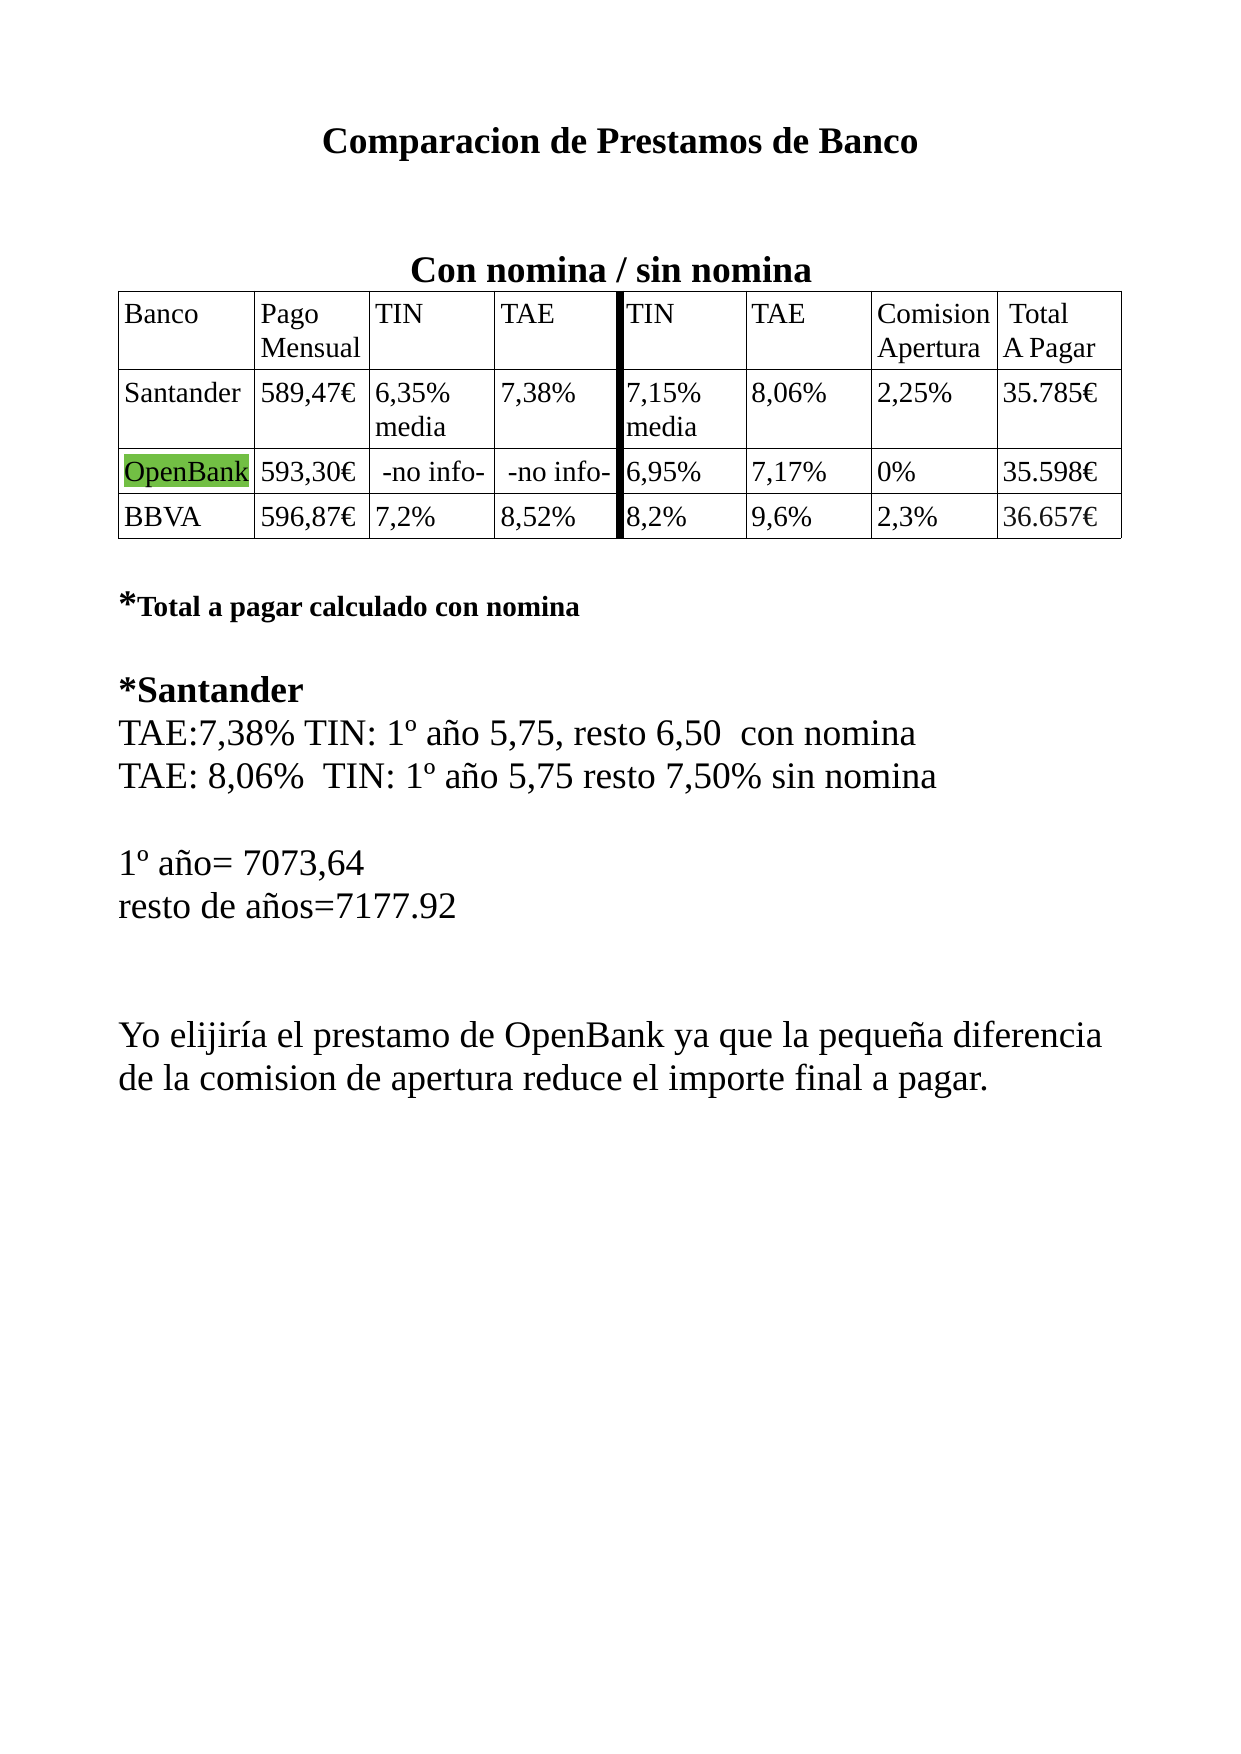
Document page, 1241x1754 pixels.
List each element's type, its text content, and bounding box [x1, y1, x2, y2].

table_cell 589,47€ [255, 370, 369, 448]
text Yo elijiría el prestamo de OpenBank ya que la pequeña diferencia de la comision de apertura reduce el importe final a pagar. [118, 1013, 1122, 1099]
text Con nomina / sin nomina [118, 247, 1122, 291]
table_cell 7,38% [495, 370, 616, 448]
table_cell 7,17% [747, 449, 871, 493]
table_cell 593,30€ [255, 449, 369, 493]
table_cell 0% [872, 449, 997, 493]
table_cell OpenBank [119, 449, 254, 493]
text Comparacion de Prestamos de Banco [118, 118, 1122, 161]
table_cell 9,6% [747, 494, 871, 538]
text 1º año= 7073,64 [118, 840, 1122, 883]
table_header TIN [624, 292, 746, 369]
table_cell 7,15% media [624, 370, 746, 448]
text *Total a pagar calculado con nomina [118, 581, 1122, 624]
table_cell Santander [119, 370, 254, 448]
table_cell 2,3% [872, 494, 997, 538]
table_cell 36.657€ [998, 494, 1121, 538]
table_cell -no info- [495, 449, 616, 493]
table_cell BBVA [119, 494, 254, 538]
table_cell 596,87€ [255, 494, 369, 538]
table_header TAE [747, 292, 871, 369]
table_cell 8,52% [495, 494, 616, 538]
table_header TAE [495, 292, 616, 369]
table_cell 35.785€ [998, 370, 1121, 448]
table_cell 8,2% [624, 494, 746, 538]
table_cell 35.598€ [998, 449, 1121, 493]
table_cell 8,06% [747, 370, 871, 448]
text TAE:7,38% TIN: 1º año 5,75, resto 6,50 con nomina [118, 711, 1122, 754]
table_cell 2,25% [872, 370, 997, 448]
table_header Pago Mensual [255, 292, 369, 369]
table_cell -no info- [370, 449, 494, 493]
table_header Comision Apertura [872, 292, 997, 369]
table_cell 6,35% media [370, 370, 494, 448]
table_header TIN [370, 292, 494, 369]
table_cell 7,2% [370, 494, 494, 538]
table_cell 6,95% [624, 449, 746, 493]
text TAE: 8,06% TIN: 1º año 5,75 resto 7,50% sin nomina [118, 754, 1122, 797]
text resto de años=7177.92 [118, 883, 1122, 926]
text *Santander [118, 668, 1122, 711]
table_header Total A Pagar [998, 292, 1121, 369]
table_header Banco [119, 292, 254, 369]
